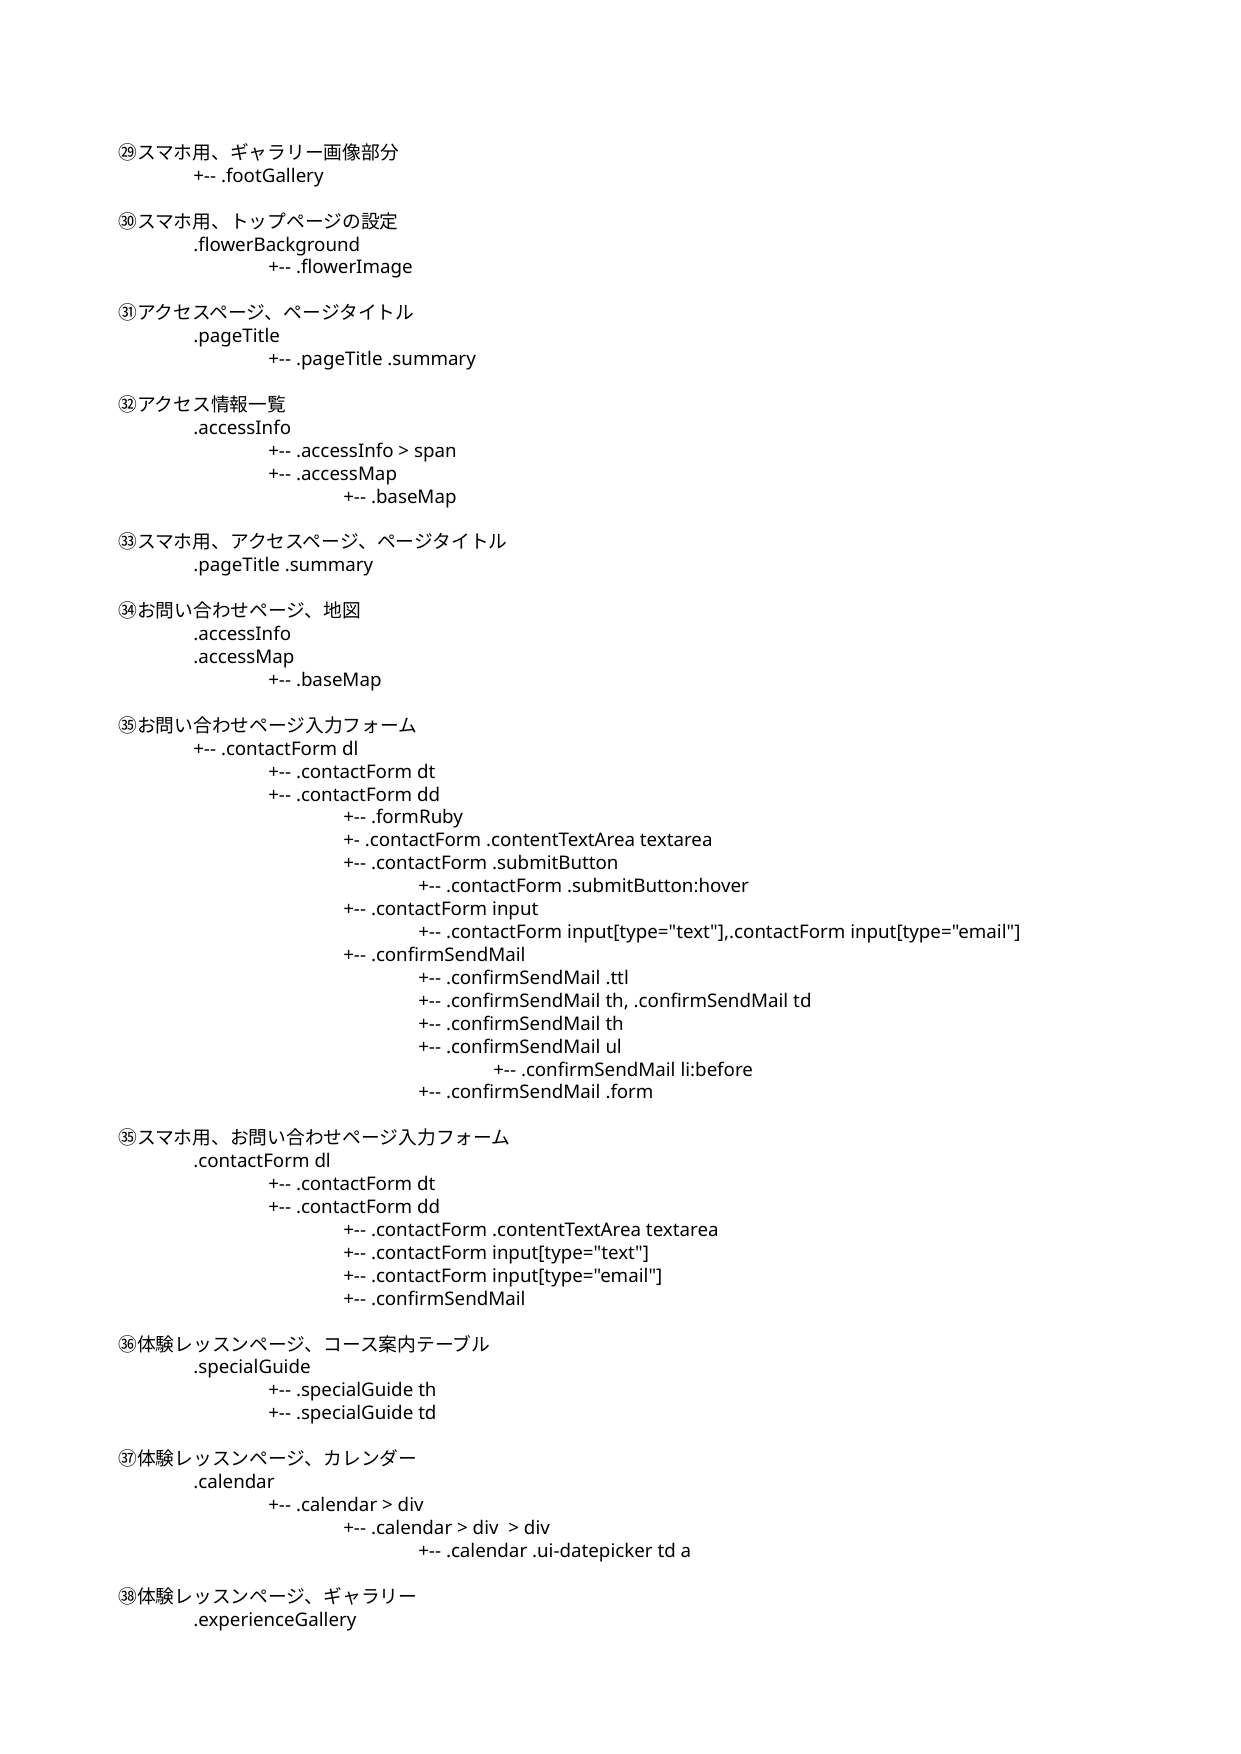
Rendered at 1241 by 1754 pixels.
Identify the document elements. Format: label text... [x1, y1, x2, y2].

text +-- .baseMap [118, 668, 1122, 691]
text +-- .confirmSendMail th, .confirmSendMail td [118, 989, 1122, 1012]
text ㊳体験レッスンページ、ギャラリー [118, 1585, 1122, 1608]
text +-- .contactForm .submitButton:hover [118, 874, 1122, 897]
text +-- .confirmSendMail ul [118, 1035, 1122, 1058]
text +-- .confirmSendMail li:before [118, 1058, 1122, 1081]
text +-- .contactForm dd [118, 1195, 1122, 1218]
text +-- .calendar > div > div [118, 1516, 1122, 1539]
text +-- .baseMap [118, 485, 1122, 508]
text ㊱体験レッスンページ、コース案内テーブル [118, 1333, 1122, 1356]
text +-- .confirmSendMail .ttl [118, 966, 1122, 989]
text +-- .contactForm .submitButton [118, 851, 1122, 874]
text .flowerBackground [118, 233, 1122, 256]
text +-- .contactForm dt [118, 760, 1122, 783]
text ㉞お問い合わせページ、地図 [118, 599, 1122, 622]
text +- .contactForm .contentTextArea textarea [118, 828, 1122, 851]
text +-- .contactForm input[type="text"],.contactForm input[type="email"] [118, 920, 1122, 943]
text .accessInfo [118, 416, 1122, 439]
text .pageTitle .summary [118, 553, 1122, 576]
text +-- .formRuby [118, 806, 1122, 828]
text +-- .specialGuide td [118, 1401, 1122, 1424]
text ㉙スマホ用、ギャラリー画像部分 [118, 141, 1122, 164]
text +-- .contactForm .contentTextArea textarea [118, 1218, 1122, 1241]
text .specialGuide [118, 1356, 1122, 1378]
text .contactForm dl [118, 1149, 1122, 1172]
text +-- .specialGuide th [118, 1378, 1122, 1401]
text .experienceGallery [118, 1608, 1122, 1631]
text +-- .flowerImage [118, 256, 1122, 278]
text ㉟スマホ用、お問い合わせページ入力フォーム [118, 1126, 1122, 1149]
text +-- .contactForm dt [118, 1172, 1122, 1195]
text +-- .contactForm dd [118, 783, 1122, 806]
text +-- .confirmSendMail [118, 943, 1122, 966]
text ㉟お問い合わせページ入力フォーム [118, 714, 1122, 737]
text .accessMap [118, 645, 1122, 668]
text +-- .confirmSendMail .form [118, 1081, 1122, 1103]
text +-- .pageTitle .summary [118, 347, 1122, 370]
text +-- .contactForm input[type="text"] [118, 1241, 1122, 1264]
text +-- .calendar > div [118, 1493, 1122, 1516]
text ㉝スマホ用、アクセスページ、ページタイトル [118, 531, 1122, 553]
text +-- .contactForm input[type="email"] [118, 1264, 1122, 1287]
text +-- .accessInfo > span [118, 439, 1122, 462]
text .pageTitle [118, 324, 1122, 347]
text +-- .contactForm dl [118, 737, 1122, 760]
text ㉚スマホ用、トップページの設定 [118, 210, 1122, 233]
text +-- .accessMap [118, 462, 1122, 485]
text +-- .confirmSendMail [118, 1287, 1122, 1310]
text ㊲体験レッスンページ、カレンダー [118, 1447, 1122, 1470]
text .accessInfo [118, 622, 1122, 645]
text +-- .footGallery [118, 164, 1122, 187]
text +-- .contactForm input [118, 897, 1122, 920]
text .calendar [118, 1470, 1122, 1493]
text +-- .calendar .ui-datepicker td a [118, 1539, 1122, 1562]
text ㉜アクセス情報一覧 [118, 393, 1122, 416]
text ㉛アクセスページ、ページタイトル [118, 301, 1122, 324]
text +-- .confirmSendMail th [118, 1012, 1122, 1035]
